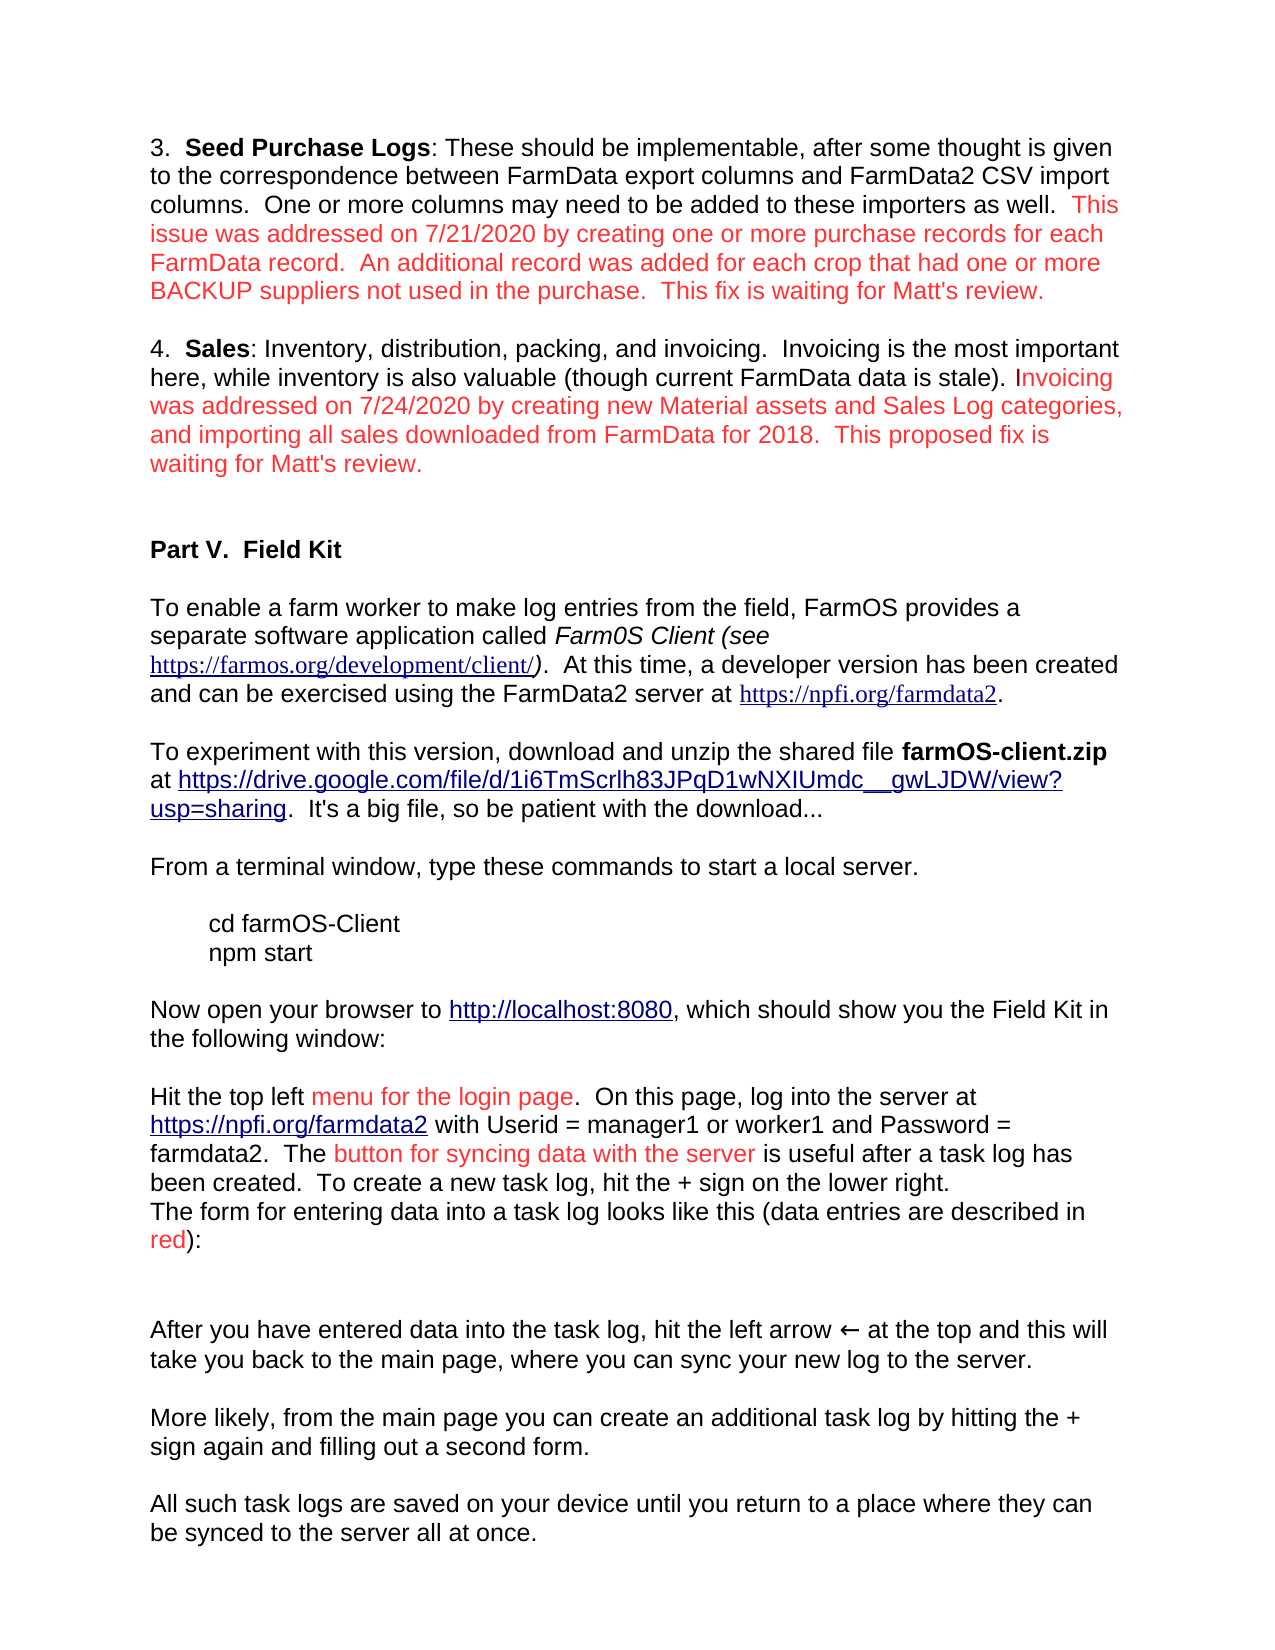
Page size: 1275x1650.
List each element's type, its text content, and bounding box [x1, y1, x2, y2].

text 3. Seed Purchase Logs: These should be implementable, after some thought is given to the correspondence between FarmData export columns and FarmData2 CSV import columns. One or more columns may need to be added to these importers as well. This issue was addressed on 7/21/2020 by creating one or more purchase records for each FarmData record. An additional record was added for each crop that had one or more BACKUP suppliers not used in the purchase. This fix is waiting for Matt's review. [150, 132, 1125, 305]
text To experiment with this version, download and unzip the shared file farmOS-client.zip at https://drive.google.com/file/d/1i6TmScrlh83JPqD1wNXIUmdc__gwLJDW/view?usp=sharing. It's a big file, so be patient with the download... [150, 736, 1125, 823]
text npm start [150, 938, 1125, 966]
text 4. Sales: Inventory, distribution, packing, and invoicing. Invoicing is the most important here, while inventory is also valuable (though current FarmData data is stale). Invoicing was addressed on 7/24/2020 by creating new Material assets and Sales Log categories, and importing all sales downloaded from FarmData for 2018. This proposed fix is waiting for Matt's review. [150, 334, 1125, 477]
text After you have entered data into the task log, hit the left arrow ← at the top and this will take you back to the main page, where you can sync your new log to the server. [150, 1311, 1125, 1374]
text Part V. Field Kit [150, 535, 1125, 564]
text cd farmOS-Client [150, 909, 1125, 938]
text All such task logs are saved on your device until you return to a place where they can be synced to the server all at once. [150, 1489, 1125, 1547]
text From a terminal window, type these commands to start a local server. [150, 851, 1125, 880]
text The form for entering data into a task log looks like this (data entries are described in red): [150, 1196, 1125, 1254]
text Now open your browser to http://localhost:8080, which should show you the Field Kit in the following window: [150, 995, 1125, 1053]
text Hit the top left menu for the login page. On this page, log into the server at https://npfi.org/farmdata2 with Userid = manager1 or worker1 and Password = farmdata2. The button for syncing data with the server is useful after a task log has been created. To create a new task log, hit the + sign on the lower right. [150, 1081, 1125, 1196]
text More likely, from the main page you can create an additional task log by hitting the + sign again and filling out a second form. [150, 1403, 1125, 1461]
text To enable a farm worker to make log entries from the field, FarmOS provides a separate software application called Farm0S Client (see https://farmos.org/development/client/). At this time, a developer version has been created and can be exercised using the FarmData2 server at https://npfi.org/farmdata2. [150, 592, 1125, 708]
